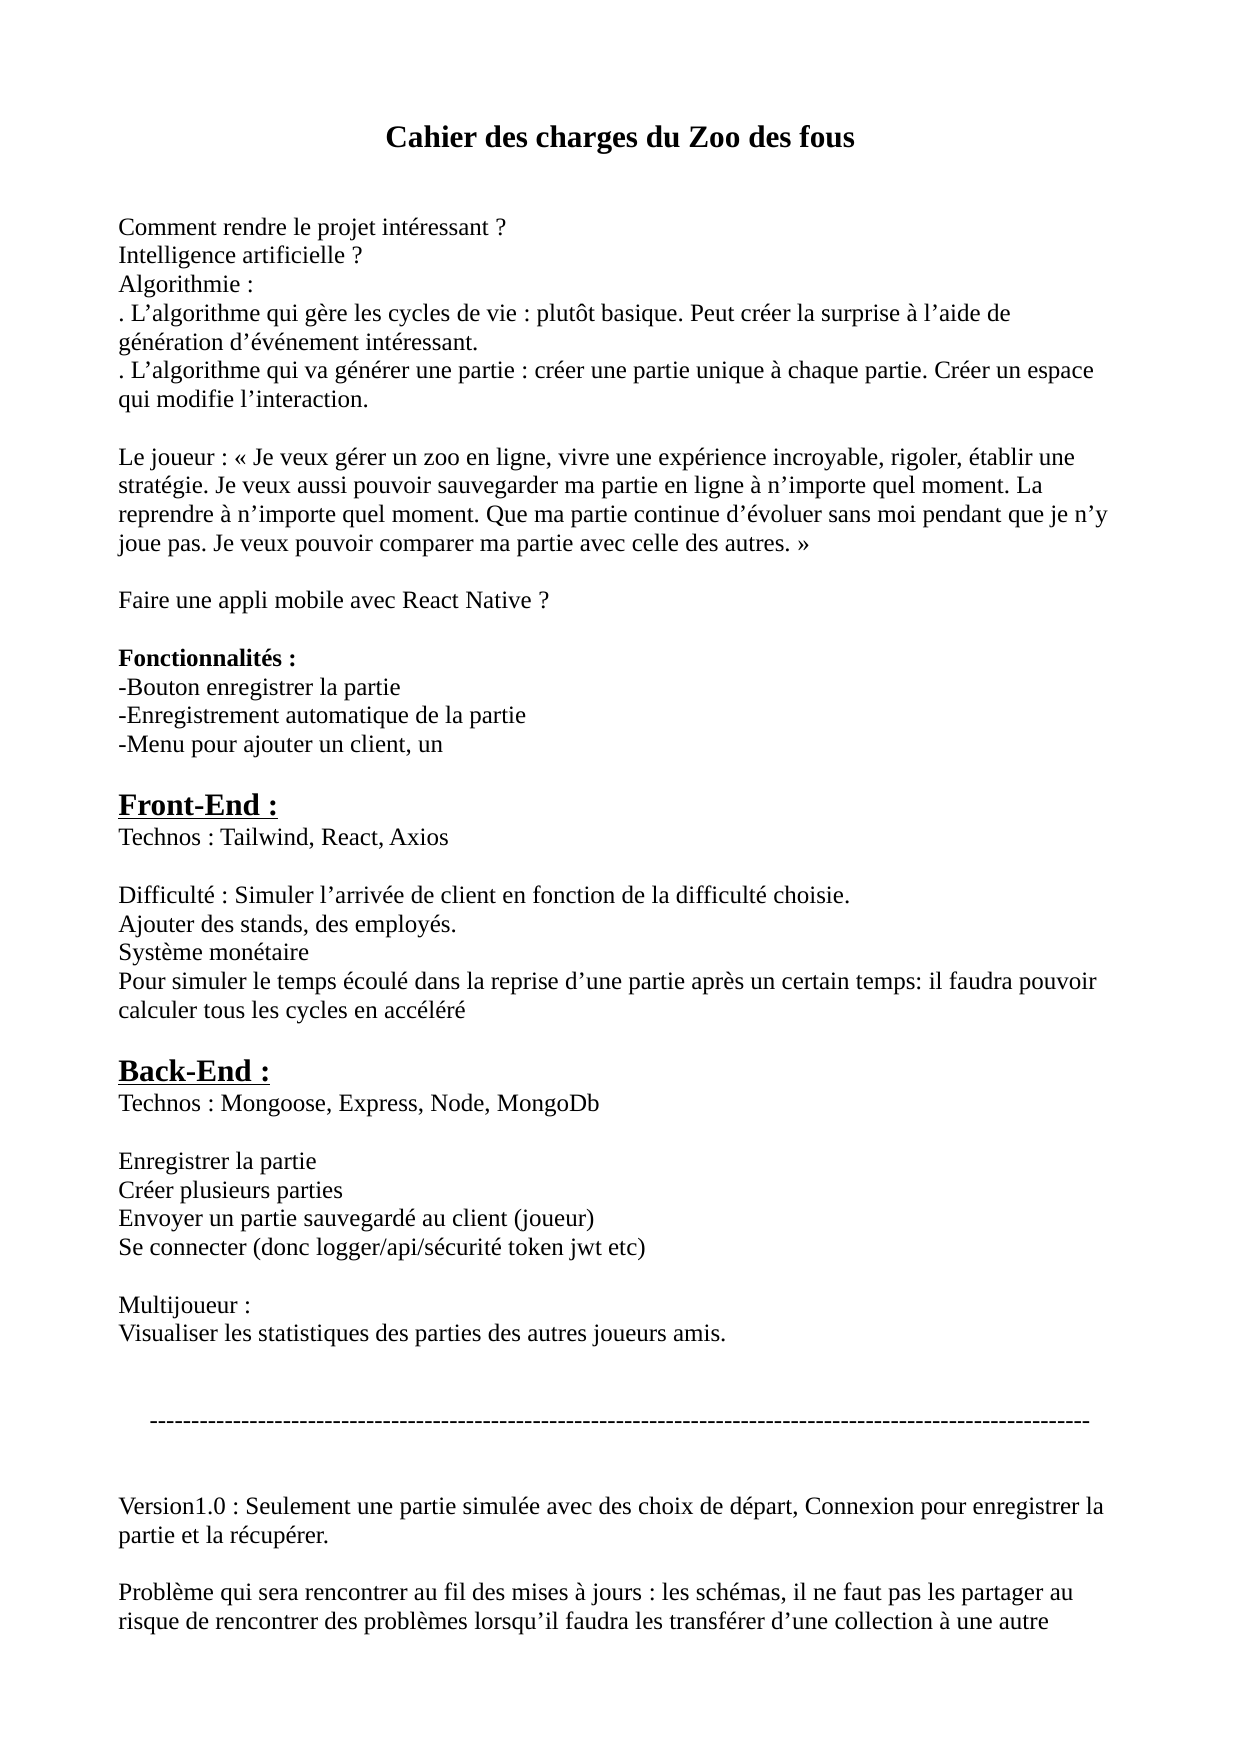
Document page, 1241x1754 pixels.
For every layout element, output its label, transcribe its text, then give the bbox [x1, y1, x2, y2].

text -Enregistrement automatique de la partie [118, 700, 1122, 729]
text Problème qui sera rencontrer au fil des mises à jours : les schémas, il ne faut pas les partager au risque de rencontrer des problèmes lorsqu’il faudra les transférer d’une collection à une autre [118, 1577, 1122, 1635]
text Visualiser les statistiques des parties des autres joueurs amis. [118, 1318, 1122, 1347]
text Se connecter (donc logger/api/sécurité token jwt etc) [118, 1232, 1122, 1261]
text Multijoueur : [118, 1290, 1122, 1318]
text Front-End : [118, 787, 1122, 822]
text Ajouter des stands, des employés. [118, 909, 1122, 937]
text Algorithmie : [118, 269, 1122, 298]
text Système monétaire [118, 937, 1122, 966]
text Enregistrer la partie [118, 1146, 1122, 1175]
text Intelligence artificielle ? [118, 240, 1122, 269]
text Cahier des charges du Zoo des fous [118, 118, 1122, 154]
text Technos : Tailwind, React, Axios [118, 822, 1122, 851]
text Back-End : [118, 1052, 1122, 1088]
text Technos : Mongoose, Express, Node, MongoDb [118, 1088, 1122, 1117]
text Fonctionnalités : [118, 643, 1122, 672]
text -Bouton enregistrer la partie [118, 672, 1122, 700]
text Version1.0 : Seulement une partie simulée avec des choix de départ, Connexion pour enregistrer la partie et la récupérer. [118, 1491, 1122, 1548]
text Le joueur : « Je veux gérer un zoo en ligne, vivre une expérience incroyable, rigoler, établir une stratégie. Je veux aussi pouvoir sauvegarder ma partie en ligne à n’importe quel moment. La reprendre à n’importe quel moment. Que ma partie continue d’évoluer sans moi pendant que je n’y joue pas. Je veux pouvoir comparer ma partie avec celle des autres. » [118, 442, 1122, 557]
text Pour simuler le temps écoulé dans la reprise d’une partie après un certain temps: il faudra pouvoir calculer tous les cycles en accéléré [118, 966, 1122, 1024]
text -Menu pour ajouter un client, un [118, 729, 1122, 758]
text Envoyer un partie sauvegardé au client (joueur) [118, 1203, 1122, 1232]
text . L’algorithme qui va générer une partie : créer une partie unique à chaque partie. Créer un espace qui modifie l’interaction. [118, 355, 1122, 413]
text Créer plusieurs parties [118, 1175, 1122, 1203]
text ----------------------------------------------------------------------------------------------------------------- [118, 1405, 1122, 1433]
text Difficulté : Simuler l’arrivée de client en fonction de la difficulté choisie. [118, 880, 1122, 909]
text Faire une appli mobile avec React Native ? [118, 585, 1122, 614]
text Comment rendre le projet intéressant ? [118, 212, 1122, 240]
text . L’algorithme qui gère les cycles de vie : plutôt basique. Peut créer la surprise à l’aide de génération d’événement intéressant. [118, 298, 1122, 355]
